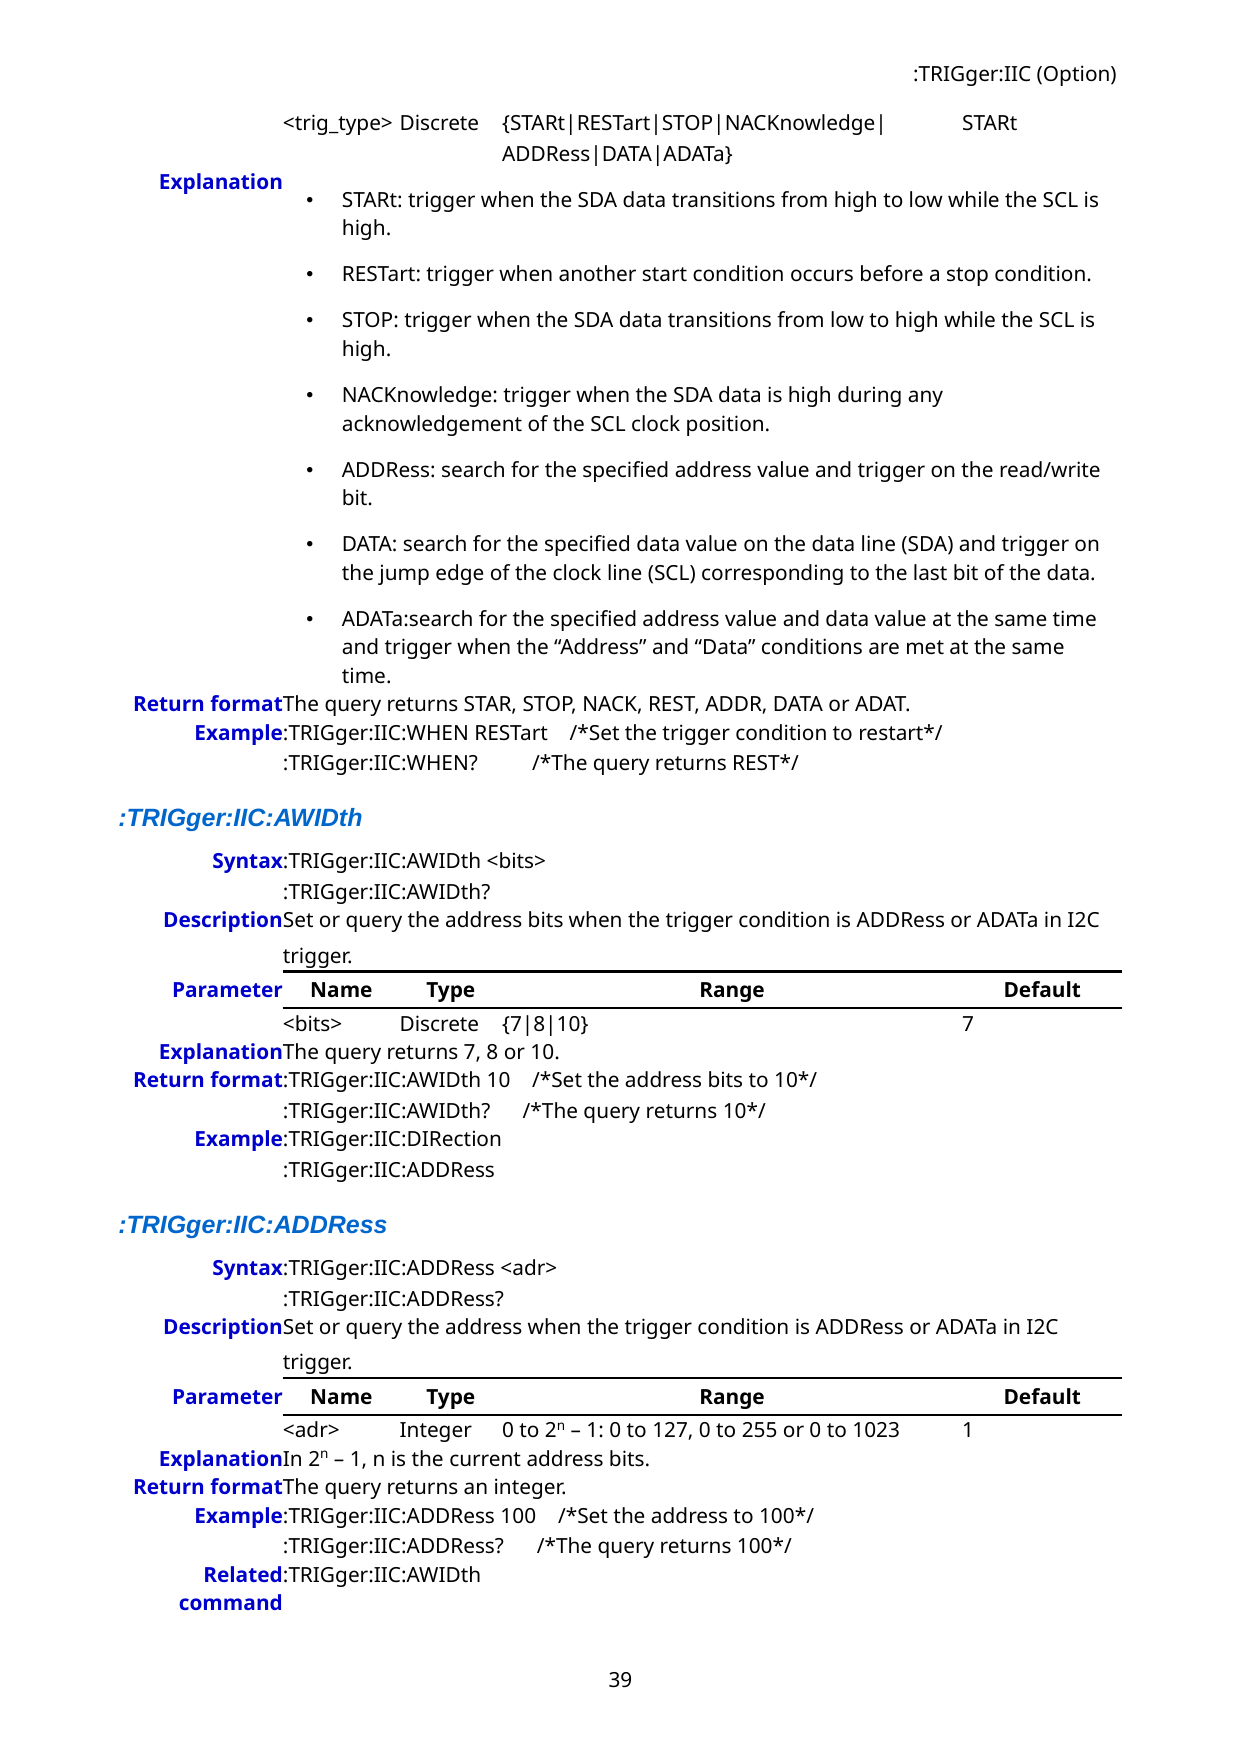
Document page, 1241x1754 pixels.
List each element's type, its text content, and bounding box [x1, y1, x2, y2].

table_cell Default [962, 973, 1122, 1007]
table_cell Discrete [399, 106, 502, 167]
table_cell Name [283, 1379, 399, 1413]
table_cell Set or query the address when the trigger condition is ADDRess or ADATa in I2C trigger. [283, 1312, 1122, 1377]
table_cell :TRIGger:IIC:ADDRess 100 /*Set the address to 100*/ :TRIGger:IIC:ADDRess? /*The query returns 100*/ [283, 1501, 1122, 1560]
table_cell 0 to 2n – 1: 0 to 127, 0 to 255 or 0 to 1023 [502, 1416, 962, 1444]
table_cell Name [283, 973, 399, 1007]
table_cell :TRIGger:IIC:AWIDth 10 /*Set the address bits to 10*/ :TRIGger:IIC:AWIDth? /*The query returns 10*/ [283, 1066, 1122, 1124]
table_cell 1 [962, 1416, 1122, 1444]
table_cell Discrete [399, 1009, 502, 1037]
table_cell Description [118, 1312, 283, 1377]
table_cell The query returns an integer. [283, 1473, 1122, 1501]
subtitle :TRIGger:IIC:AWIDth [118, 803, 1122, 832]
table_cell Example [118, 1125, 283, 1183]
table_cell In 2n – 1, n is the current address bits. [283, 1444, 1122, 1472]
table_cell Example [118, 718, 283, 777]
table_cell Range [502, 973, 962, 1007]
table_cell [118, 106, 283, 167]
table_cell Explanation [118, 1444, 283, 1472]
table_cell Type [399, 1379, 502, 1413]
table_cell Type [399, 973, 502, 1007]
table_cell 7 [962, 1009, 1122, 1037]
table_cell STARt: trigger when the SDA data transitions from high to low while the SCL is high. RESTart: trigger when another start condition occurs before a stop condition. STOP: trigger when the SDA data transitions from low to high while the SCL is high. NACKnowledge: trigger when the SDA data is high during any acknowledgement of the SCL clock position. ADDRess: search for the specified address value and trigger on the read/write bit. DATA: search for the specified data value on the data line (SDA) and trigger on the jump edge of the clock line (SCL) corresponding to the last bit of the data. ADATa:search for the specified address value and data value at the same time and trigger when the “Address” and “Data” conditions are met at the same time. [283, 167, 1122, 689]
table_header Syntax [118, 1254, 283, 1312]
table_header :TRIGger:IIC:AWIDth <bits> :TRIGger:IIC:AWIDth? [283, 847, 1122, 906]
table_cell Parameter [118, 1377, 283, 1413]
table_cell Range [502, 1379, 962, 1413]
table_cell :TRIGger:IIC:WHEN RESTart /*Set the trigger condition to restart*/ :TRIGger:IIC:WHEN? /*The query returns REST*/ [283, 718, 1122, 777]
subtitle :TRIGger:IIC:ADDRess [118, 1210, 1122, 1239]
table_cell :TRIGger:IIC:AWIDth [283, 1560, 1122, 1617]
table_cell Description [118, 906, 283, 970]
table_cell <adr> [283, 1416, 399, 1444]
table_cell [118, 1414, 283, 1444]
table_cell Set or query the address bits when the trigger condition is ADDRess or ADATa in I2C trigger. [283, 906, 1122, 970]
table_cell Explanation [118, 167, 283, 689]
table_header :TRIGger:IIC:ADDRess <adr> :TRIGger:IIC:ADDRess? [283, 1254, 1122, 1312]
table_cell Explanation [118, 1037, 283, 1066]
table_cell :TRIGger:IIC:DIRection :TRIGger:IIC:ADDRess [283, 1125, 1122, 1183]
table_cell {7|8|10} [502, 1009, 962, 1037]
table_cell The query returns STAR, STOP, NACK, REST, ADDR, DATA or ADAT. [283, 689, 1122, 718]
table_cell <bits> [283, 1009, 399, 1037]
table_cell Example [118, 1501, 283, 1560]
table_cell Default [962, 1379, 1122, 1413]
table_cell Return format [118, 1066, 283, 1124]
table_cell Return format [118, 1473, 283, 1501]
table_cell <trig_type> [283, 106, 399, 167]
table_cell STARt [962, 106, 1122, 167]
table_cell The query returns 7, 8 or 10. [283, 1037, 1122, 1066]
table_cell {STARt|RESTart|STOP|NACKnowledge| ADDRess|DATA|ADATa} [502, 106, 962, 167]
table_cell Parameter [118, 970, 283, 1007]
table_header Syntax [118, 847, 283, 906]
table_cell Return format [118, 689, 283, 718]
table_cell Integer [399, 1416, 502, 1444]
table_cell [118, 1007, 283, 1037]
table_cell Related command [118, 1560, 283, 1617]
